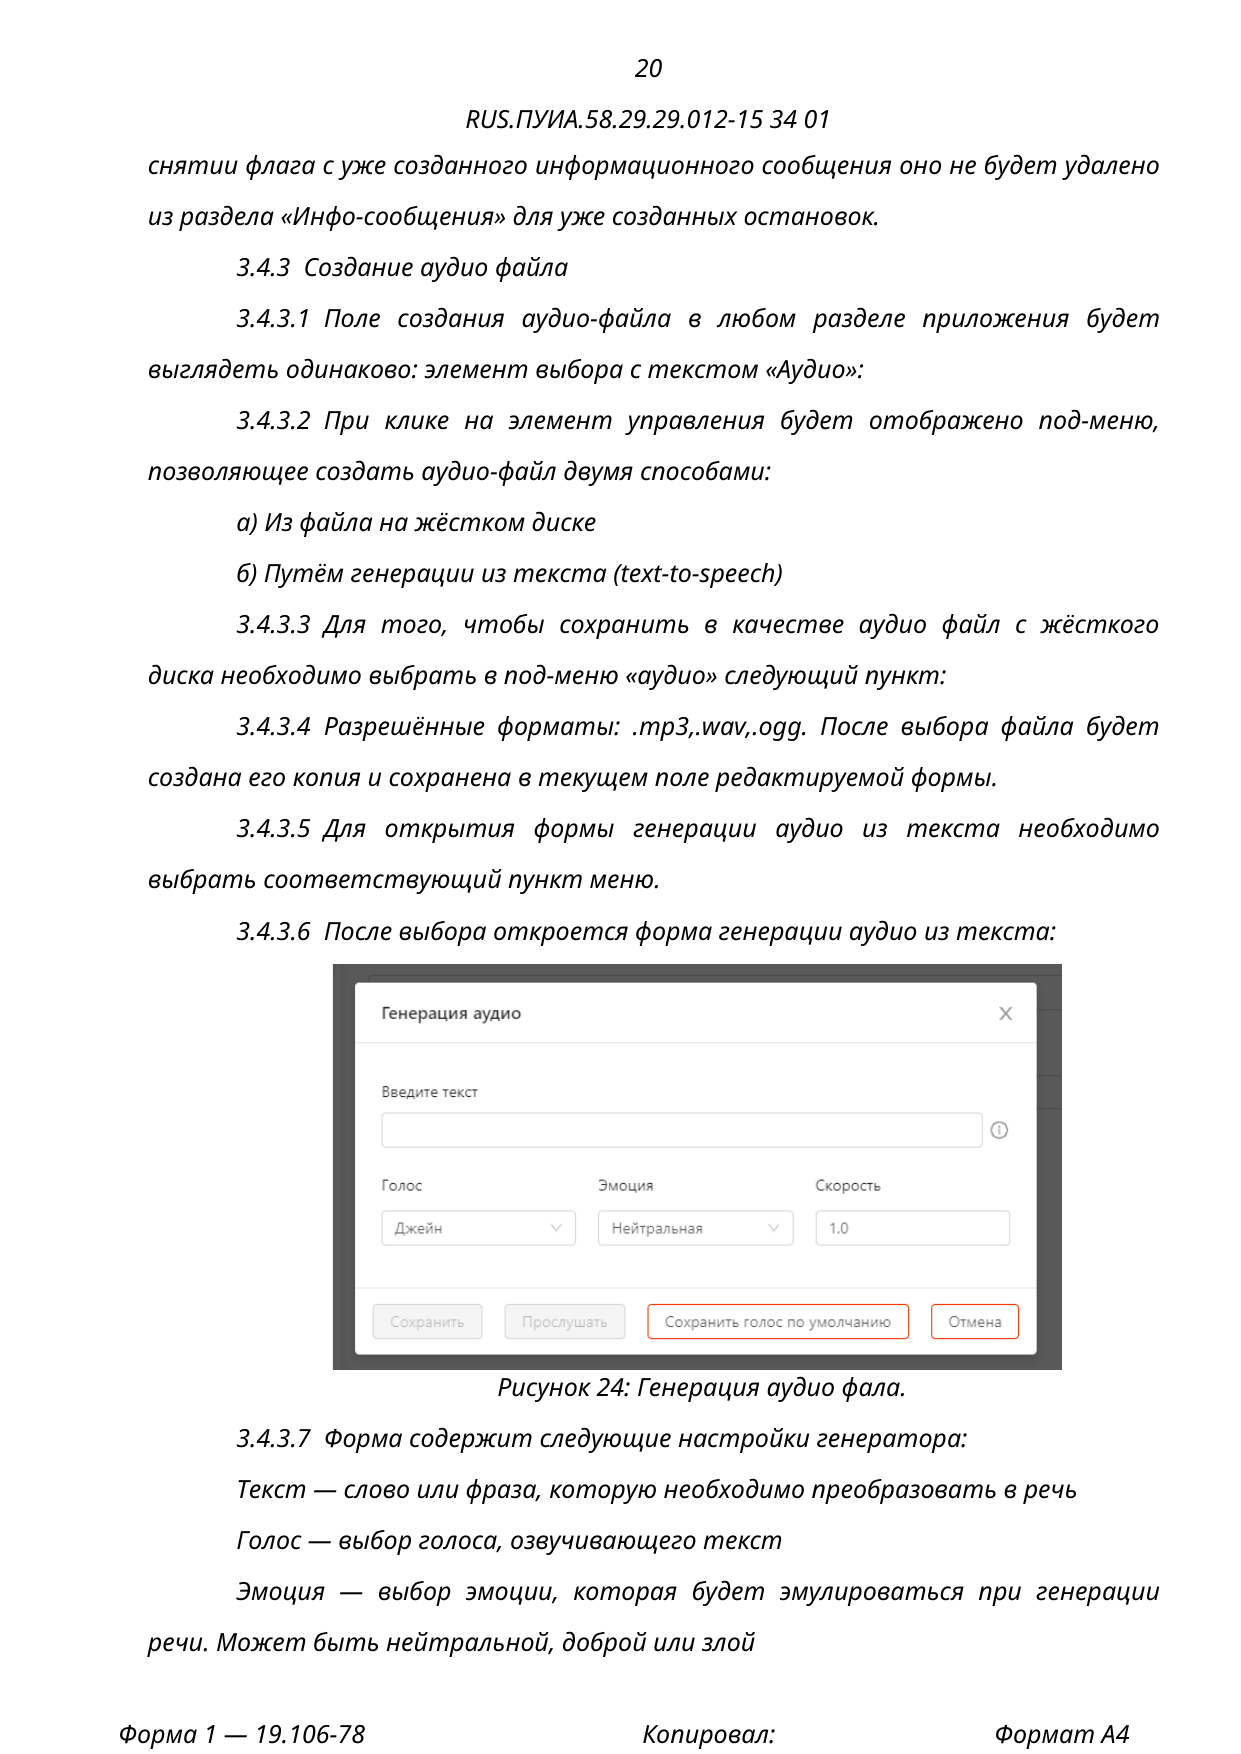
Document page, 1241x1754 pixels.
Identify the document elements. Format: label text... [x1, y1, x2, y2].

subtitle Голос — выбор голоса, озвучивающего текст [148, 1522, 1163, 1556]
subtitle Форма содержит следующие настройки генератора: [148, 1420, 1163, 1454]
text Рисунок 24: Генерация аудио фала. [266, 964, 1141, 1403]
subtitle После выбора откроется форма генерации аудио из текста: [148, 913, 1163, 947]
subtitle При клике на элемент управления будет отображено под-меню, позволяющее создать аудио-файл двумя способами: [148, 403, 1163, 488]
picture [332, 964, 1062, 1370]
subtitle Из файла на жёстком диске [148, 505, 1163, 539]
subtitle Поле создания аудио-файла в любом разделе приложения будет выглядеть одинаково: элемент выбора с текстом «Аудио»: [148, 301, 1163, 386]
subtitle Для открытия формы генерации аудио из текста необходимо выбрать соответствующий пункт меню. [148, 811, 1163, 896]
subtitle Путём генерации из текста (text-to-speech) [148, 556, 1163, 590]
subtitle Разрешённые форматы: .mp3,.wav,.ogg. После выбора файла будет создана его копия и сохранена в текущем поле редактируемой формы. [148, 709, 1163, 794]
subtitle Текст — слово или фраза, которую необходимо преобразовать в речь [148, 1471, 1163, 1505]
subtitle Создание аудио файла [148, 250, 1163, 284]
subtitle Эмоция — выбор эмоции, которая будет эмулироваться при генерации речи. Может быть нейтральной, доброй или злой [148, 1573, 1163, 1658]
subtitle снятии флага с уже созданного информационного сообщения оно не будет удалено из раздела «Инфо-сообщения» для уже созданных остановок. [148, 148, 1163, 233]
subtitle Для того, чтобы сохранить в качестве аудио файл с жёсткого диска необходимо выбрать в под-меню «аудио» следующий пункт: [148, 607, 1163, 692]
